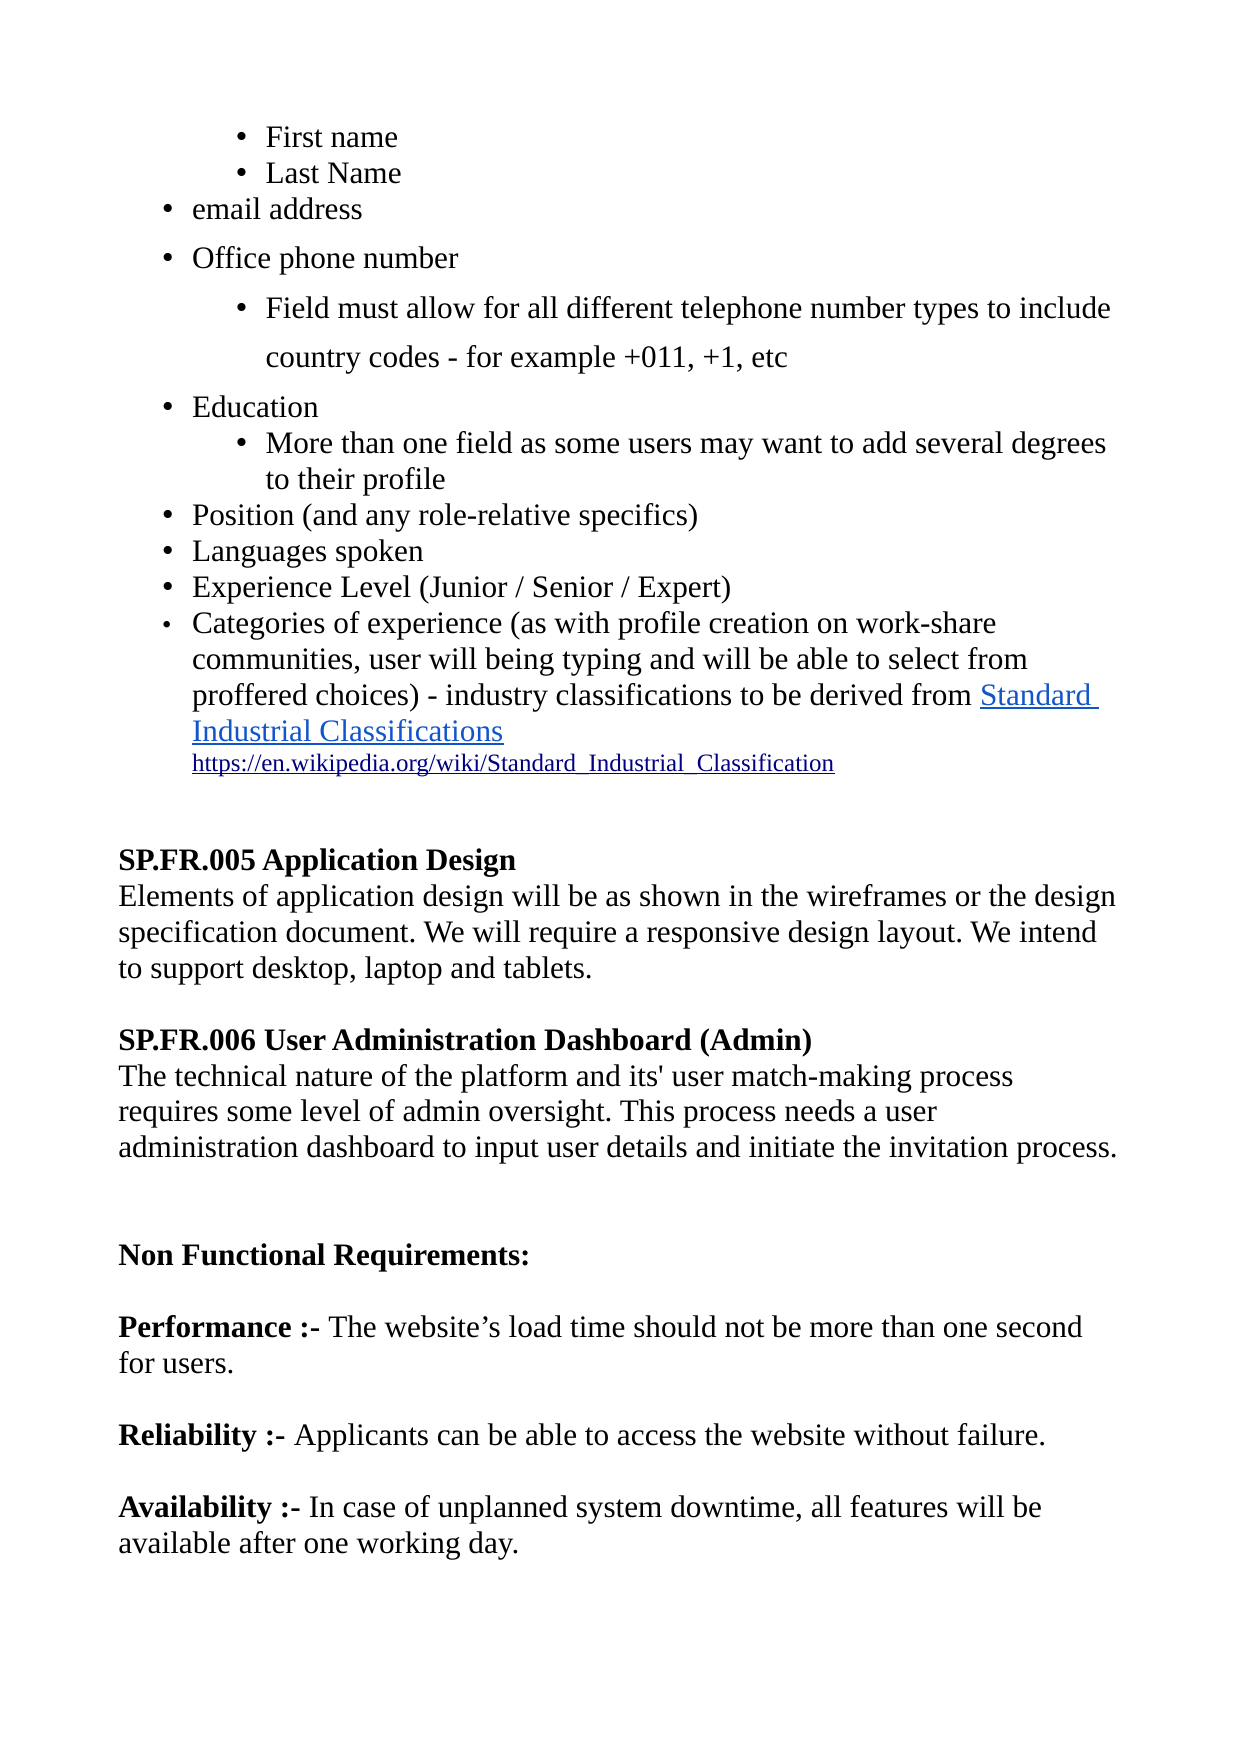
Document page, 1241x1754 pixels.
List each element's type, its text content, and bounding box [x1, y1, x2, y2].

text Availability :- In case of unplanned system downtime, all features will be available after one working day. [118, 1488, 1122, 1560]
text Reliability :- Applicants can be able to access the website without failure. [118, 1416, 1122, 1452]
list Last Name [236, 154, 1122, 190]
list email address [162, 190, 1122, 226]
text The technical nature of the platform and its' user match-making process requires some level of admin oversight. This process needs a user administration dashboard to input user details and initiate the invitation process. [118, 1057, 1122, 1164]
text Elements of application design will be as shown in the wireframes or the design specification document. We will require a responsive design layout. We intend to support desktop, laptop and tablets. [118, 877, 1122, 985]
list Office phone number [162, 239, 1122, 276]
list Categories of experience (as with profile creation on work-share communities, user will being typing and will be able to select from proffered choices) - industry classifications to be derived from Standard Industrial Classifications https://en.wikipedia.org/wiki/Standard_Industrial_Classification [162, 604, 1122, 776]
list Position (and any role-relative specifics) [162, 496, 1122, 532]
list Education [162, 388, 1122, 424]
text SP.FR.006 User Administration Dashboard (Admin) [118, 1021, 1122, 1057]
list Languages spoken [162, 532, 1122, 568]
list Experience Level (Junior / Senior / Expert) [162, 568, 1122, 604]
list Field must allow for all different telephone number types to include country codes - for example +011, +1, etc [236, 289, 1122, 375]
text Performance :- The website’s load time should not be more than one second for users. [118, 1308, 1122, 1380]
text Non Functional Requirements: [118, 1236, 1122, 1272]
text SP.FR.005 Application Design [118, 841, 1122, 877]
list First name [236, 118, 1122, 154]
list More than one field as some users may want to add several degrees to their profile [236, 424, 1122, 496]
